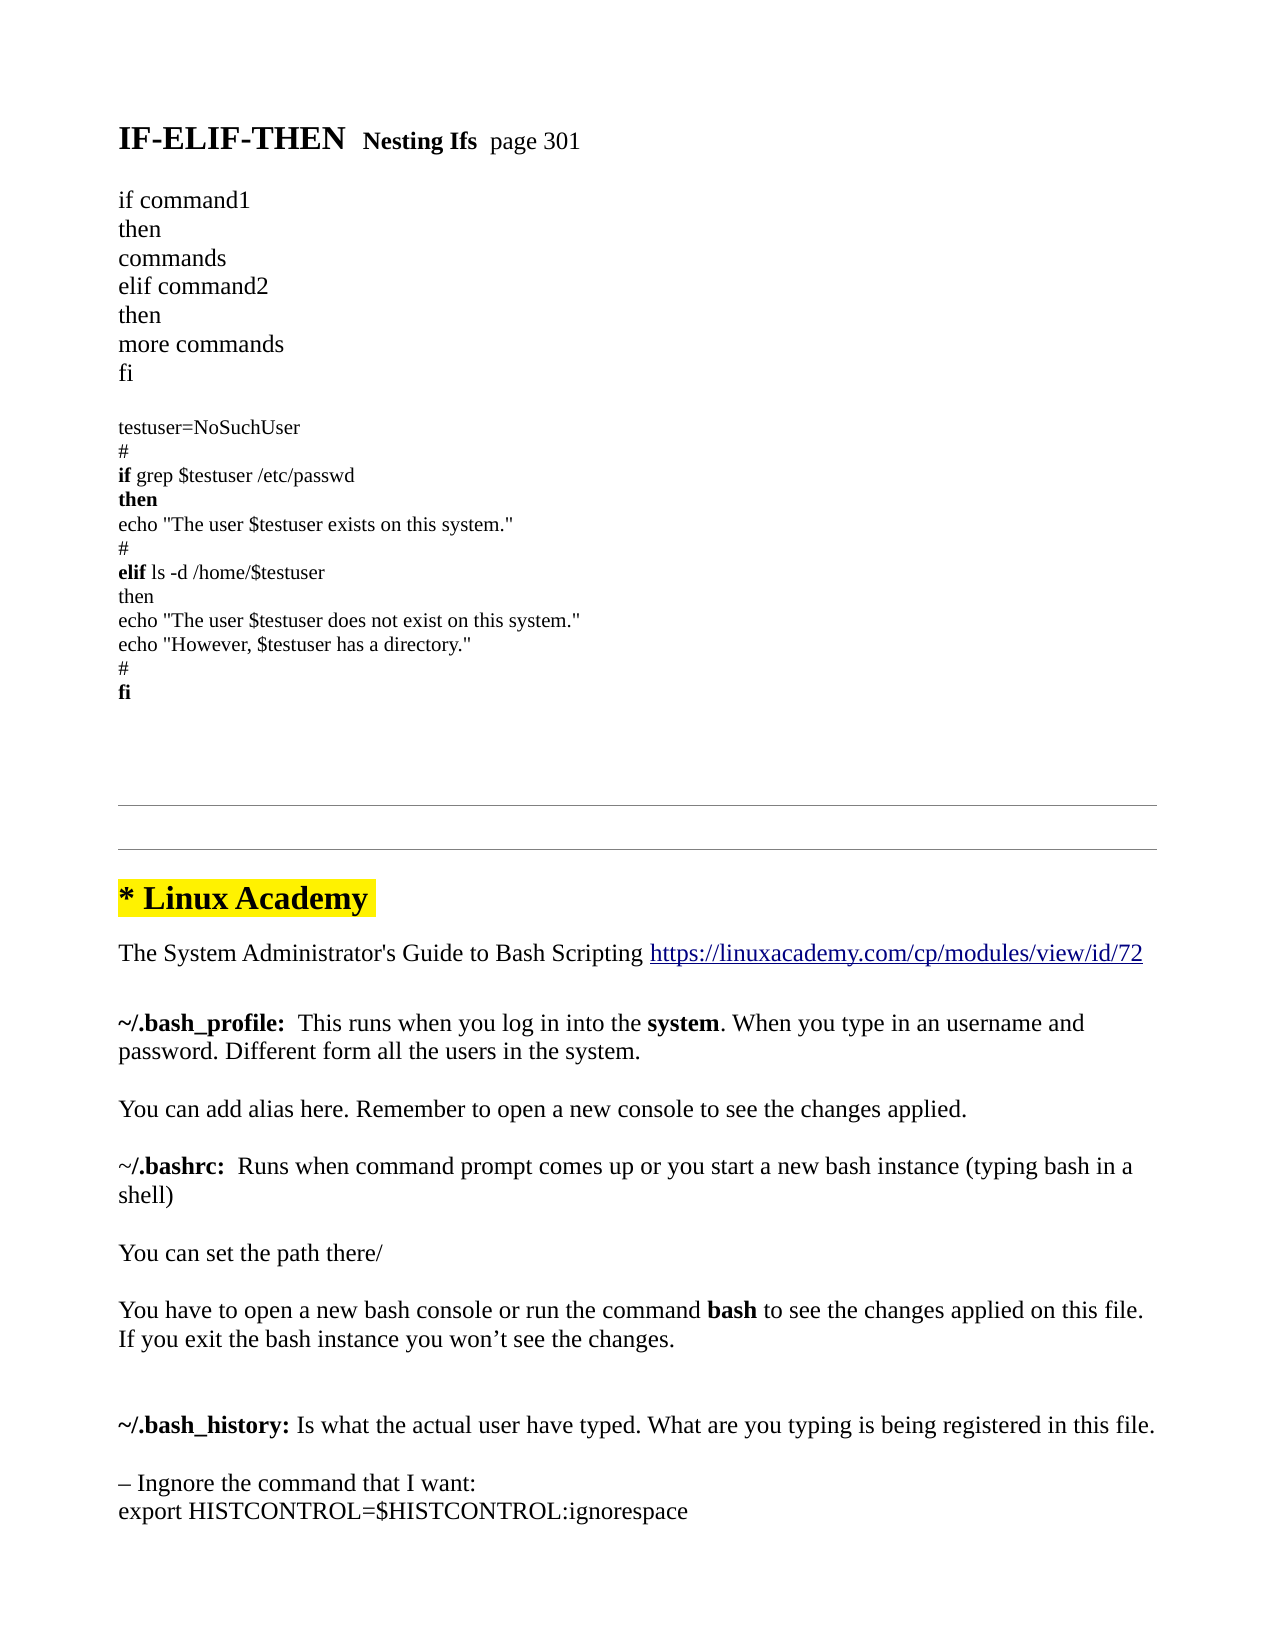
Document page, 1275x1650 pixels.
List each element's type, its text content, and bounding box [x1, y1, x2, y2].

text then [118, 487, 1157, 511]
text elif command2 [118, 271, 1157, 300]
text then [118, 584, 1157, 608]
text export HISTCONTROL=$HISTCONTROL:ignorespace [118, 1496, 1157, 1525]
text more commands [118, 329, 1157, 358]
text testuser=NoSuchUser [118, 415, 1157, 439]
text elif ls -d /home/$testuser [118, 559, 1157, 584]
text # [118, 656, 1157, 680]
text * Linux Academy [118, 878, 1157, 917]
text then [118, 214, 1157, 243]
text ~/.bash_history: Is what the actual user have typed. What are you typing is being registered in this file. [118, 1410, 1157, 1439]
text fi [118, 680, 1157, 704]
text IF-ELIF-THEN Nesting Ifs page 301 [118, 118, 1157, 156]
text You can set the path there/ [118, 1238, 1157, 1266]
text echo "The user $testuser exists on this system." [118, 511, 1157, 536]
text if grep $testuser /etc/passwd [118, 463, 1157, 487]
text If you exit the bash instance you won’t see the changes. [118, 1324, 1157, 1353]
text echo "The user $testuser does not exist on this system." [118, 608, 1157, 632]
text # [118, 536, 1157, 559]
text You have to open a new bash console or run the command bash to see the changes applied on this file. [118, 1295, 1157, 1324]
text echo "However, $testuser has a directory." [118, 632, 1157, 656]
text if command1 [118, 185, 1157, 214]
text fi [118, 358, 1157, 386]
subtitle The System Administrator's Guide to Bash Scripting https://linuxacademy.com/cp/modules/view/id/72 [118, 938, 1157, 966]
text ~/.bashrc: Runs when command prompt comes up or you start a new bash instance (typing bash in a shell) [118, 1151, 1157, 1209]
text – Ingnore the command that I want: [118, 1468, 1157, 1496]
text ~/.bash_profile: This runs when you log in into the system. When you type in an username and password. Different form all the users in the system. [118, 1008, 1157, 1065]
text commands [118, 243, 1157, 271]
text then [118, 300, 1157, 329]
text You can add alias here. Remember to open a new console to see the changes applied. [118, 1094, 1157, 1123]
text # [118, 439, 1157, 463]
